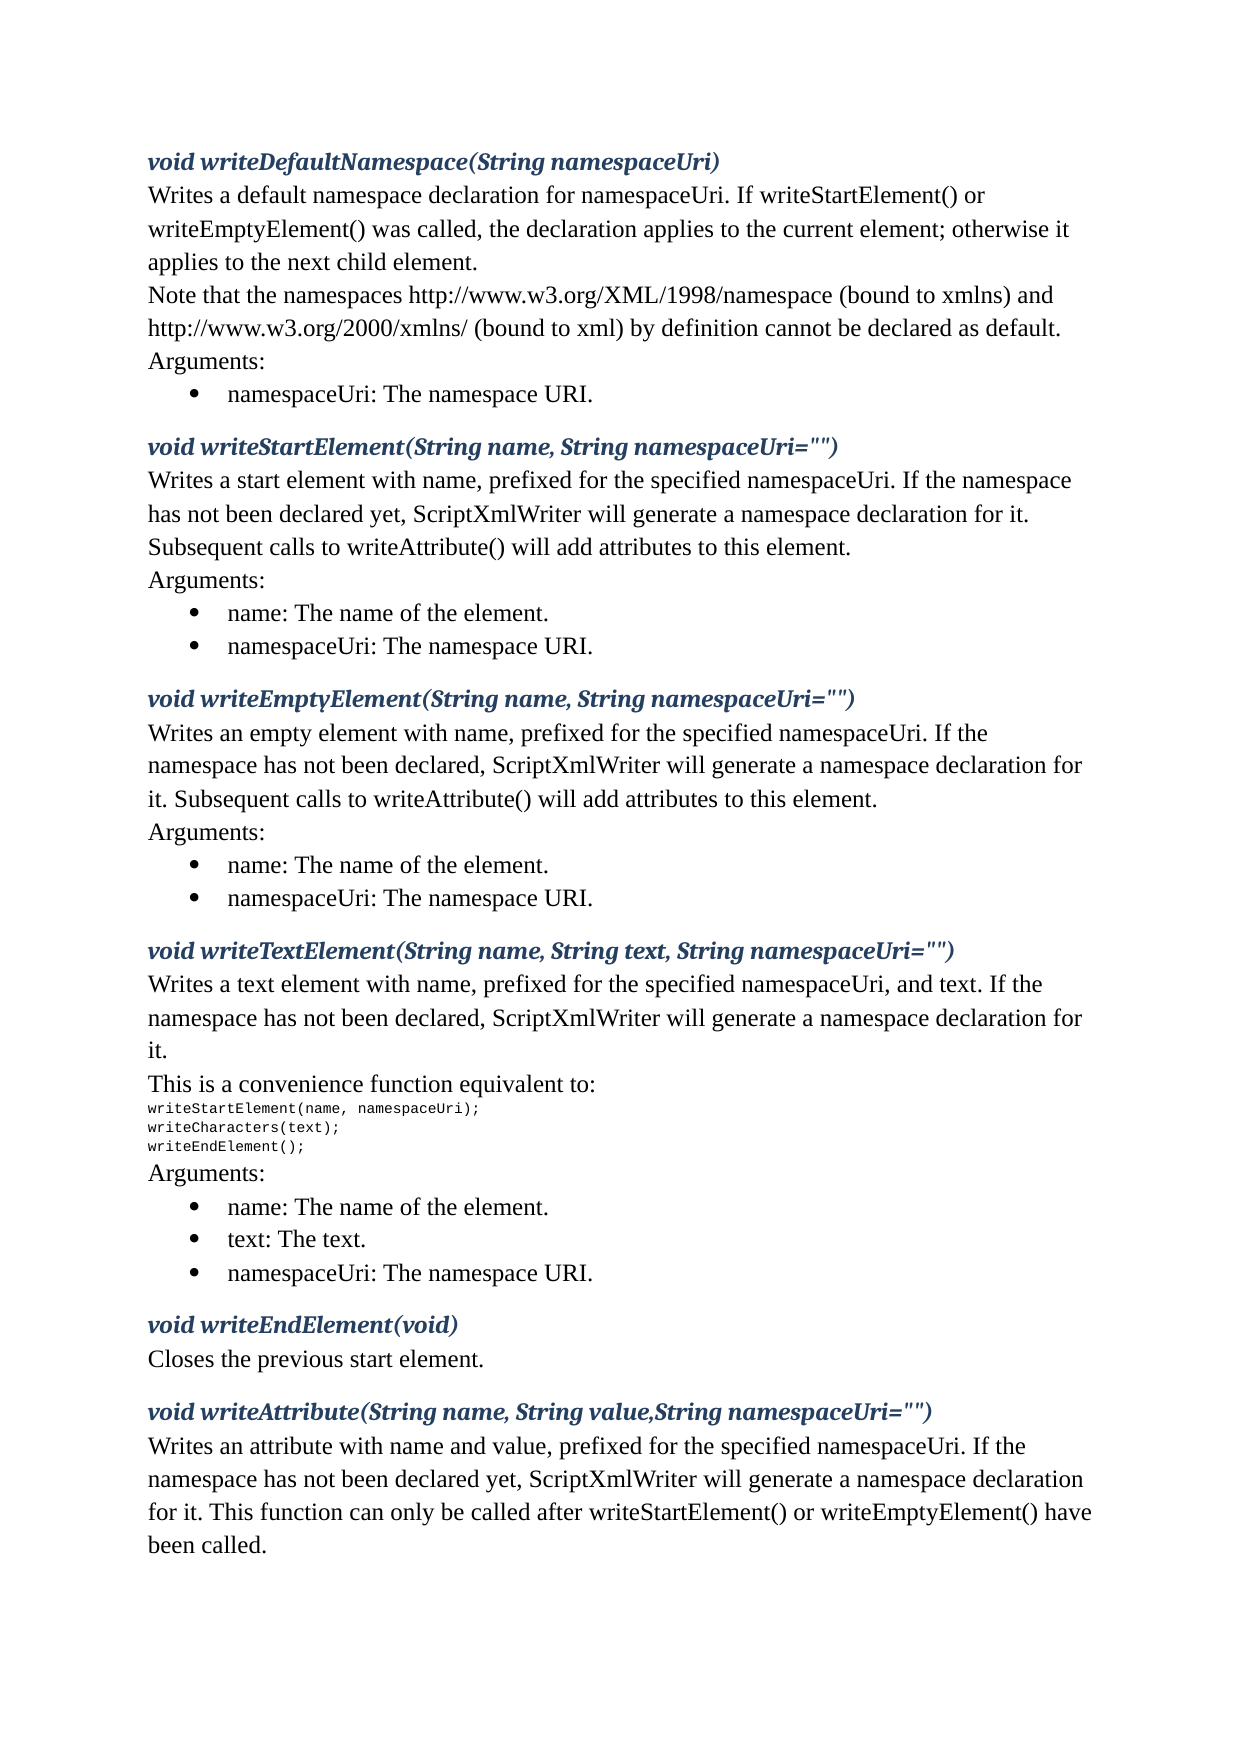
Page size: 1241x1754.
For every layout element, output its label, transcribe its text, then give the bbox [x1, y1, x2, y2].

text writeEndElement(); [148, 1139, 1093, 1156]
text Arguments: [148, 1158, 1093, 1187]
text Note that the namespaces http://www.w3.org/XML/1998/namespace (bound to xmlns) and http://www.w3.org/2000/xmlns/ (bound to xml) by definition cannot be declared as default. [148, 280, 1093, 341]
list name: The name of the element. [190, 850, 1093, 878]
text writeCharacters(text); [148, 1121, 1093, 1137]
subtitle void writeEndElement(void) [148, 1311, 1093, 1340]
text Arguments: [148, 817, 1093, 845]
text writeStartElement(name, namespaceUri); [148, 1102, 1093, 1118]
text Closes the previous start element. [148, 1344, 1093, 1373]
list namespaceUri: The namespace URI. [190, 631, 1093, 659]
list text: The text. [190, 1224, 1093, 1253]
list namespaceUri: The namespace URI. [190, 379, 1093, 407]
list name: The name of the element. [190, 1192, 1093, 1220]
text Writes an attribute with name and value, prefixed for the specified namespaceUri. If the namespace has not been declared yet, ScriptXmlWriter will generate a namespace declaration for it. This function can only be called after writeStartElement() or writeEmptyElement() have been called. [148, 1431, 1093, 1559]
text Writes a start element with name, prefixed for the specified namespaceUri. If the namespace has not been declared yet, ScriptXmlWriter will generate a namespace declaration for it. Subsequent calls to writeAttribute() will add attributes to this element. [148, 466, 1093, 560]
text Writes a default namespace declaration for namespaceUri. If writeStartElement() or writeEmptyElement() was called, the declaration applies to the current element; otherwise it applies to the next child element. [148, 181, 1093, 275]
subtitle void writeDefaultNamespace(String namespaceUri) [148, 148, 1093, 176]
text Arguments: [148, 346, 1093, 374]
text This is a convenience function equivalent to: [148, 1069, 1093, 1097]
subtitle void writeTextElement(String name, String text, String namespaceUri="") [148, 937, 1093, 965]
list name: The name of the element. [190, 598, 1093, 626]
subtitle void writeEmptyElement(String name, String namespaceUri="") [148, 684, 1093, 713]
list namespaceUri: The namespace URI. [190, 883, 1093, 911]
text Writes a text element with name, prefixed for the specified namespaceUri, and text. If the namespace has not been declared, ScriptXmlWriter will generate a namespace declaration for it. [148, 969, 1093, 1064]
subtitle void writeAttribute(String name, String value,String namespaceUri="") [148, 1398, 1093, 1427]
subtitle void writeStartElement(String name, String namespaceUri="") [148, 433, 1093, 461]
text Arguments: [148, 565, 1093, 593]
list namespaceUri: The namespace URI. [190, 1258, 1093, 1286]
text Writes an empty element with name, prefixed for the specified namespaceUri. If the namespace has not been declared, ScriptXmlWriter will generate a namespace declaration for it. Subsequent calls to writeAttribute() will add attributes to this element. [148, 718, 1093, 812]
